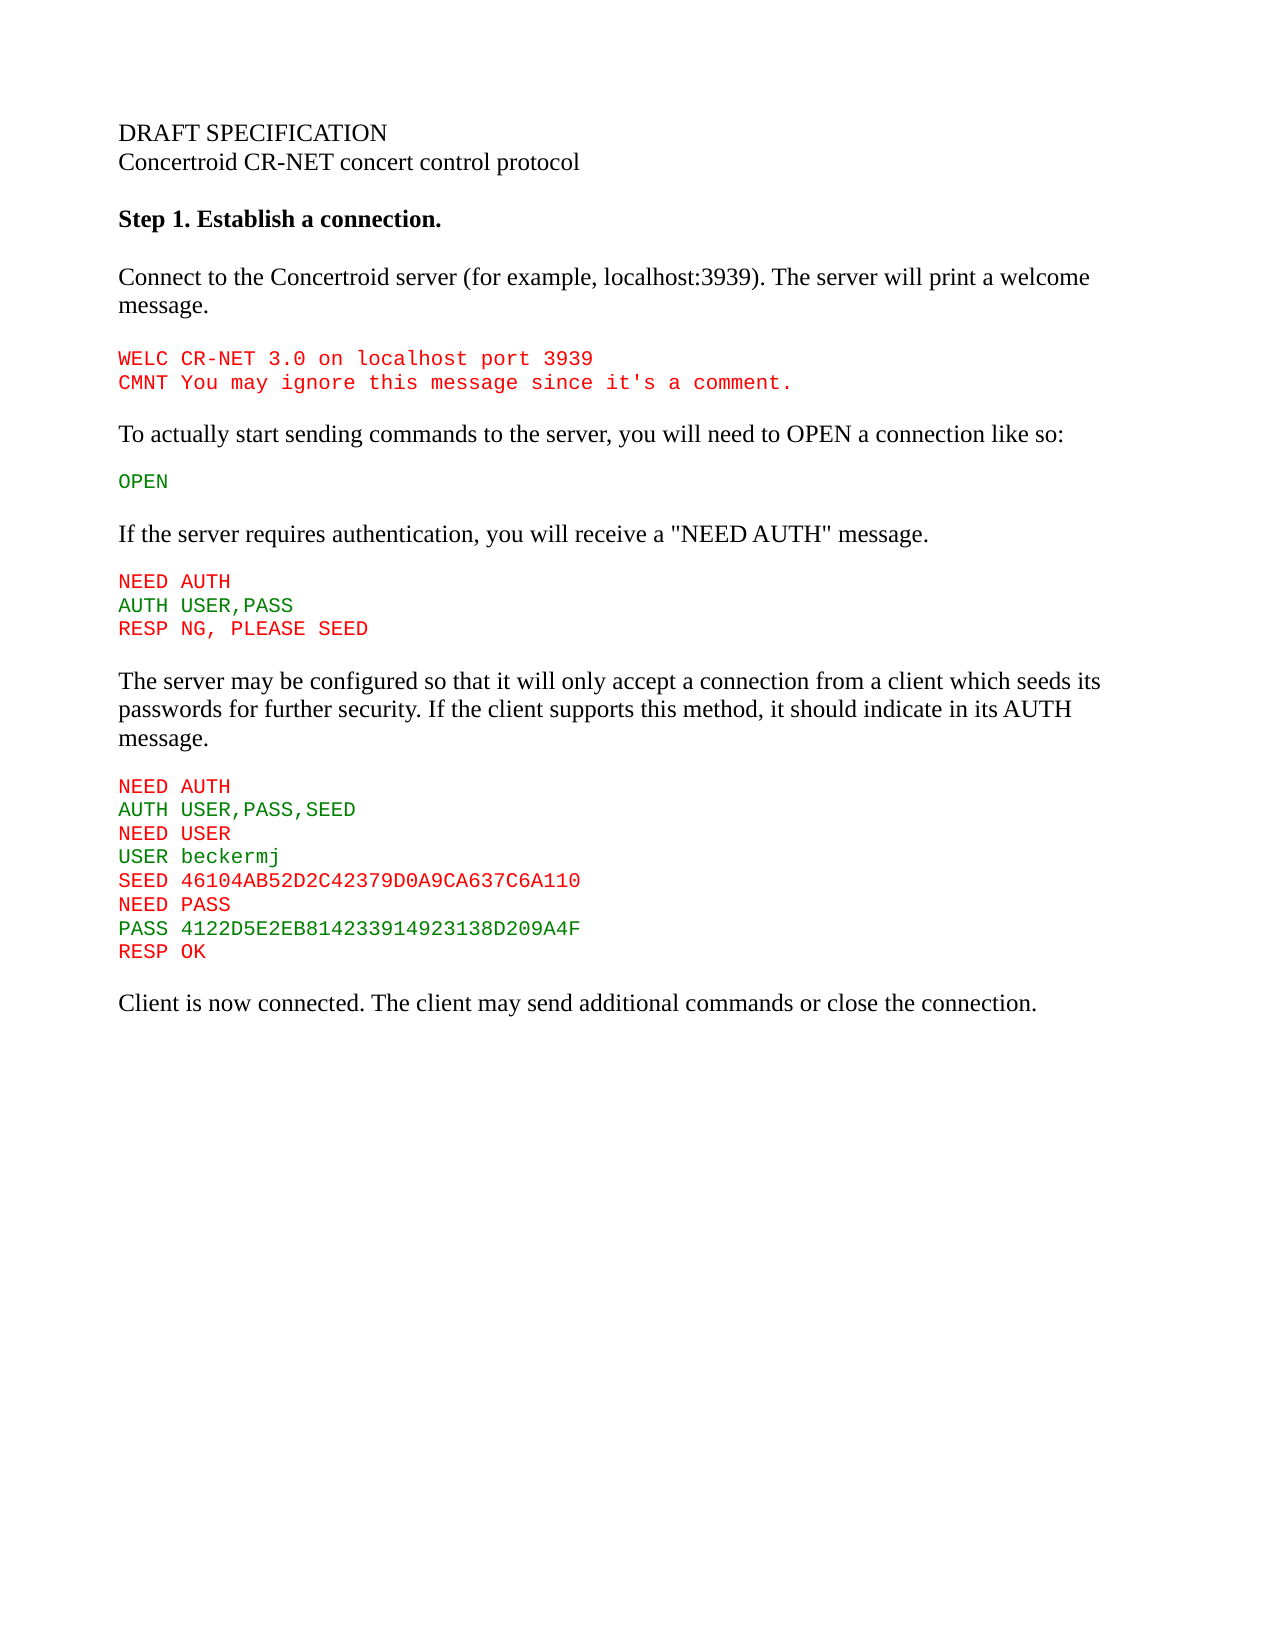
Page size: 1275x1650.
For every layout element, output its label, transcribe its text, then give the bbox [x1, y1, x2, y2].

text Connect to the Concertroid server (for example, localhost:3939). The server will print a welcome message. [118, 262, 1157, 319]
text To actually start sending commands to the server, you will need to OPEN a connection like so: [118, 419, 1157, 448]
text If the server requires authentication, you will receive a "NEED AUTH" message. [118, 519, 1157, 547]
text NEED PASS [118, 894, 1157, 917]
text Client is now connected. The client may send additional commands or close the connection. [118, 988, 1157, 1017]
text WELC CR-NET 3.0 on localhost port 3939 [118, 348, 1157, 372]
text USER beckermj [118, 847, 1157, 870]
text AUTH USER,PASS [118, 595, 1157, 618]
text NEED AUTH [118, 571, 1157, 595]
text NEED USER [118, 823, 1157, 847]
text RESP OK [118, 941, 1157, 965]
text AUTH USER,PASS,SEED [118, 799, 1157, 823]
text Step 1. Establish a connection. [118, 204, 1157, 233]
text CMNT You may ignore this message since it's a comment. [118, 372, 1157, 395]
text DRAFT SPECIFICATION [118, 118, 1157, 147]
text PASS 4122D5E2EB814233914923138D209A4F [118, 917, 1157, 941]
text NEED AUTH [118, 776, 1157, 799]
text RESP NG, PLEASE SEED [118, 618, 1157, 642]
text SEED 46104AB52D2C42379D0A9CA637C6A110 [118, 870, 1157, 894]
text Concertroid CR-NET concert control protocol [118, 147, 1157, 176]
text OPEN [118, 471, 1157, 495]
text The server may be configured so that it will only accept a connection from a client which seeds its passwords for further security. If the client supports this method, it should indicate in its AUTH message. [118, 666, 1157, 752]
